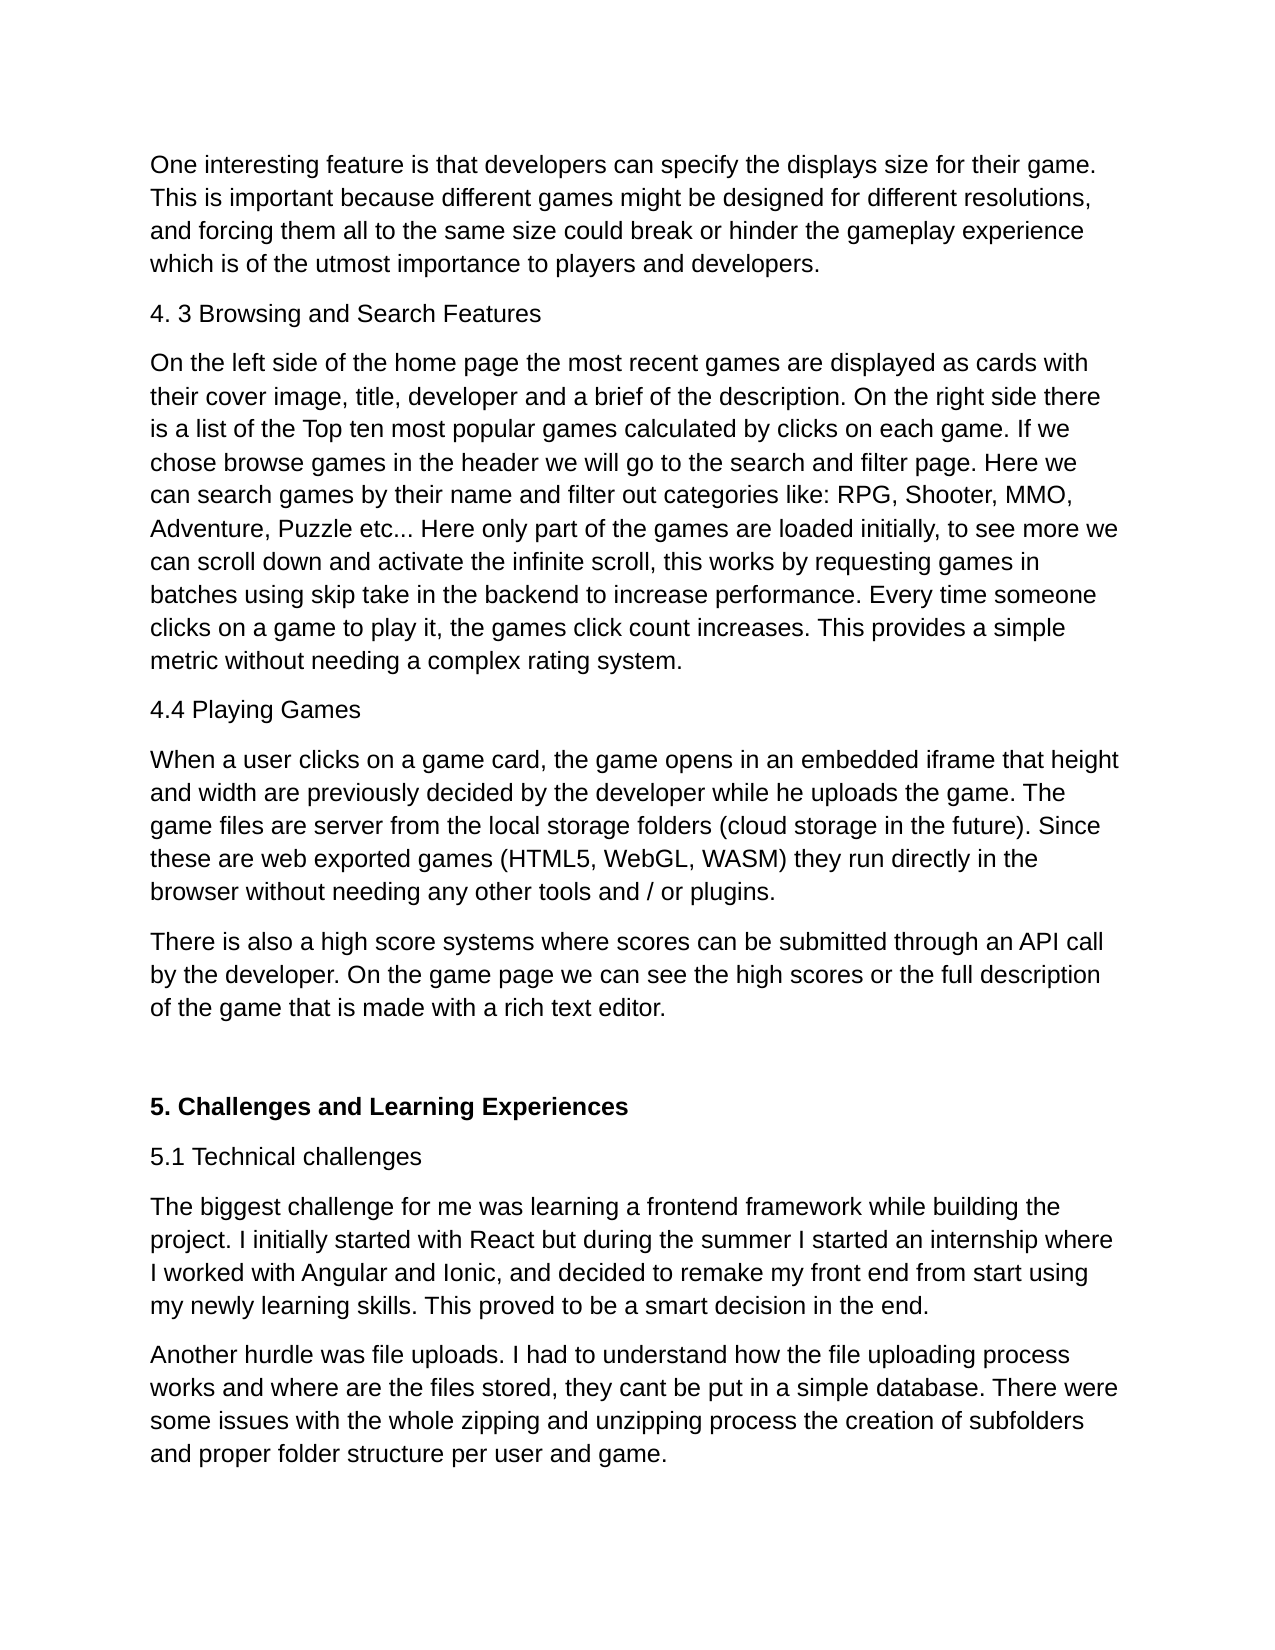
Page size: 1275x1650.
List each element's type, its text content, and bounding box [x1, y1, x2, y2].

text When a user clicks on a game card, the game opens in an embedded iframe that height and width are previously decided by the developer while he uploads the game. The game files are server from the local storage folders (cloud storage in the future). Since these are web exported games (HTML5, WebGL, WASM) they run directly in the browser without needing any other tools and / or plugins. [150, 745, 1125, 906]
text 4. 3 Browsing and Search Features [150, 299, 1125, 327]
text The biggest challenge for me was learning a frontend framework while building the project. I initially started with React but during the summer I started an internship where I worked with Angular and Ionic, and decided to remake my front end from start using my newly learning skills. This proved to be a smart decision in the end. [150, 1192, 1125, 1319]
text Another hurdle was file uploads. I had to understand how the file uploading process works and where are the files stored, they cant be put in a simple database. There were some issues with the whole zipping and unzipping process the creation of subfolders and proper folder structure per user and game. [150, 1340, 1125, 1468]
text There is also a high score systems where scores can be submitted through an API call by the developer. On the game page we can see the high scores or the full description of the game that is made with a rich text editor. [150, 927, 1125, 1022]
text 4.4 Playing Games [150, 695, 1125, 724]
text One interesting feature is that developers can specify the displays size for their game. This is important because different games might be designed for different resolutions, and forcing them all to the same size could break or hinder the gameplay experience which is of the utmost importance to players and developers. [150, 150, 1125, 278]
text On the left side of the home page the most recent games are displayed as cards with their cover image, title, developer and a brief of the description. On the right side there is a list of the Top ten most popular games calculated by clicks on each game. If we chose browse games in the header we will go to the search and filter page. Here we can search games by their name and filter out categories like: RPG, Shooter, MMO, Adventure, Puzzle etc... Here only part of the games are loaded initially, to see more we can scroll down and activate the infinite scroll, this works by requesting games in batches using skip take in the backend to increase performance. Every time someone clicks on a game to play it, the games click count increases. This provides a simple metric without needing a complex rating system. [150, 348, 1125, 674]
text 5.1 Technical challenges [150, 1142, 1125, 1171]
text 5. Challenges and Learning Experiences [150, 1092, 1125, 1121]
